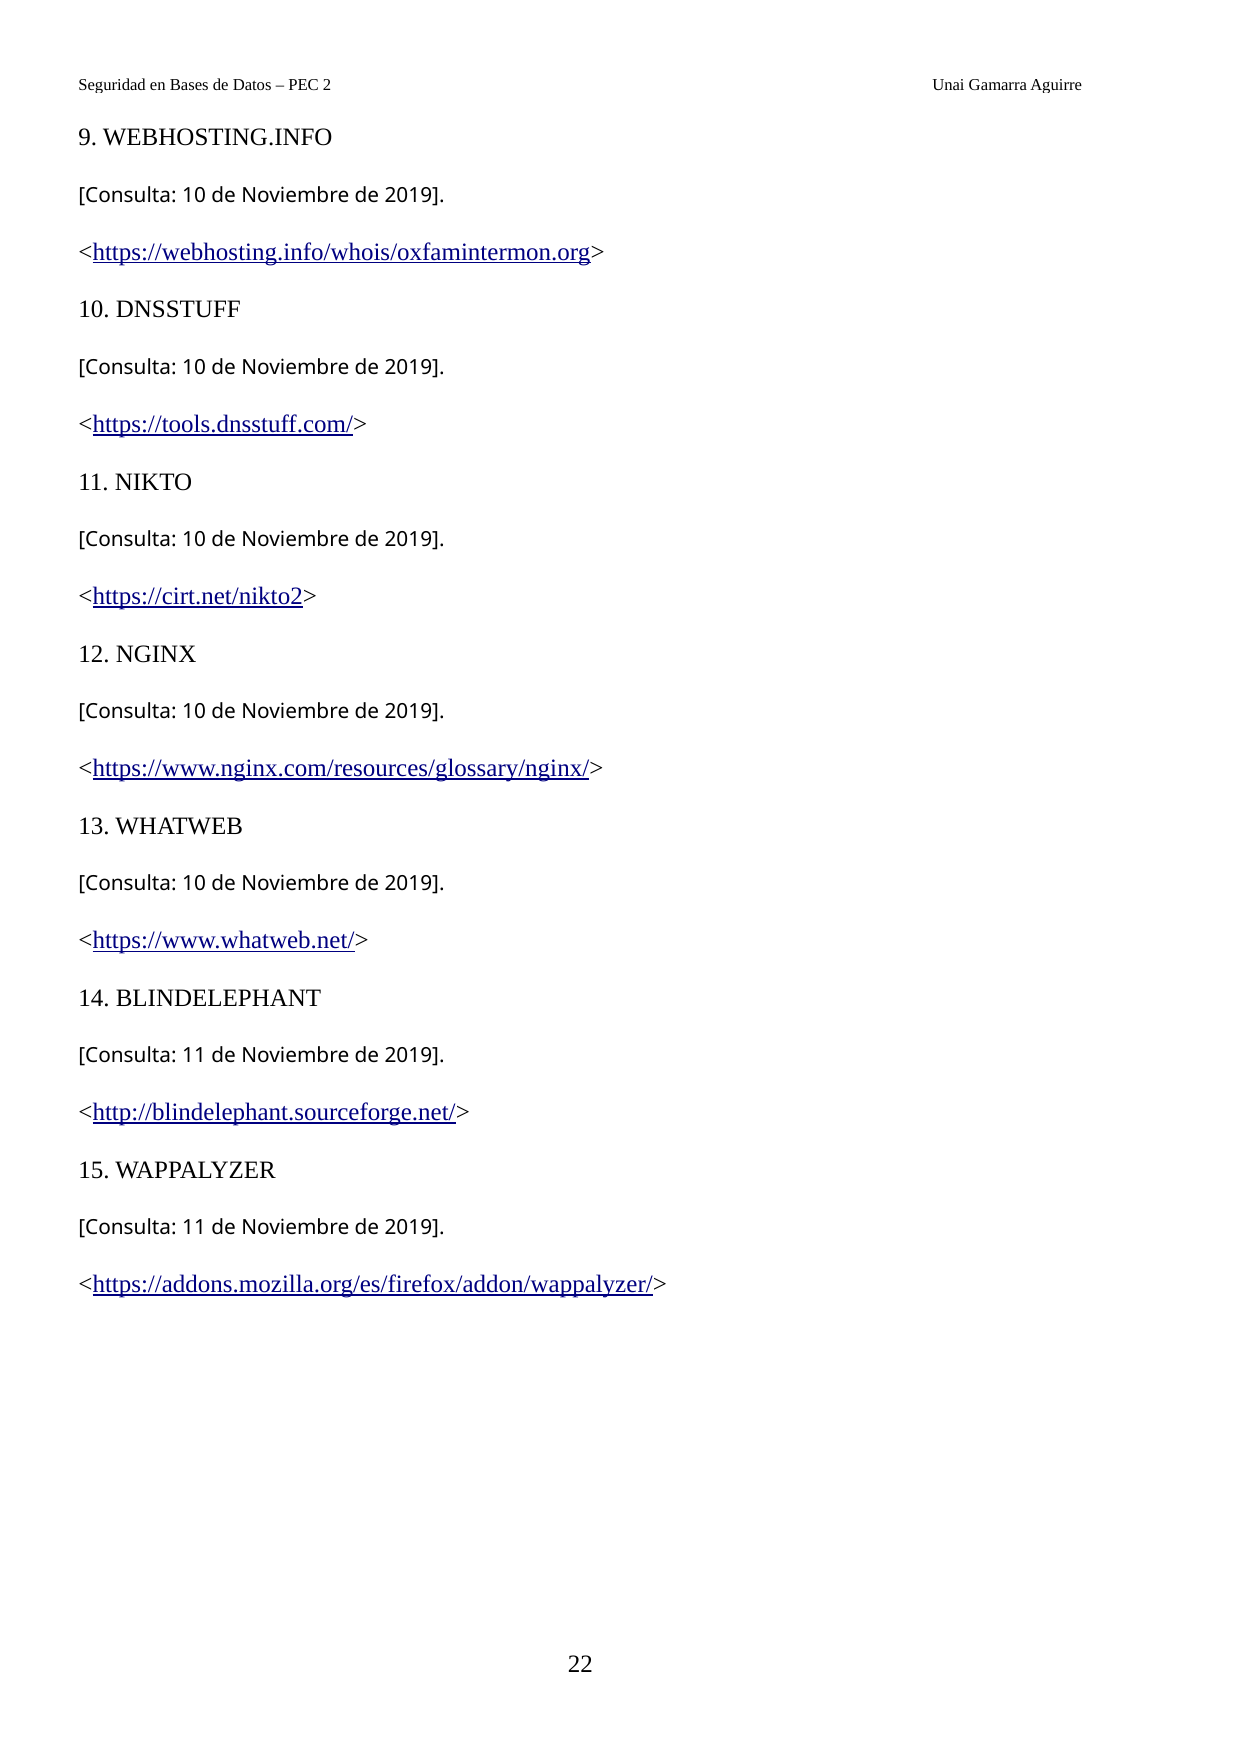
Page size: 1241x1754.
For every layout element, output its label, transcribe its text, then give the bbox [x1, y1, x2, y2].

text [Consulta: 11 de Noviembre de 2019]. [78, 1212, 1165, 1241]
text 11. NIKTO [78, 467, 1165, 495]
text [Consulta: 10 de Noviembre de 2019]. [78, 868, 1165, 897]
text [Consulta: 10 de Noviembre de 2019]. [78, 352, 1165, 380]
text [Consulta: 10 de Noviembre de 2019]. [78, 696, 1165, 725]
text 14. BLINDELEPHANT [78, 983, 1165, 1012]
text [Consulta: 11 de Noviembre de 2019]. [78, 1041, 1165, 1069]
text [Consulta: 10 de Noviembre de 2019]. [78, 524, 1165, 552]
text 13. WHATWEB [78, 811, 1165, 840]
text <https://www.nginx.com/resources/glossary/nginx/> [78, 753, 1165, 782]
text 12. NGINX [78, 639, 1165, 667]
text <https://www.whatweb.net/> [78, 926, 1165, 954]
text <https://addons.mozilla.org/es/firefox/addon/wappalyzer/> [78, 1269, 1165, 1298]
text [Consulta: 10 de Noviembre de 2019]. [78, 180, 1165, 208]
text 9. WEBHOSTING.INFO [78, 122, 1165, 151]
text <https://tools.dnsstuff.com/> [78, 409, 1165, 438]
text <https://cirt.net/nikto2> [78, 581, 1165, 610]
text 15. WAPPALYZER [78, 1155, 1165, 1184]
text <http://blindelephant.sourceforge.net/> [78, 1097, 1165, 1126]
text 10. DNSSTUFF [78, 294, 1165, 323]
text <https://webhosting.info/whois/oxfamintermon.org> [78, 237, 1165, 266]
